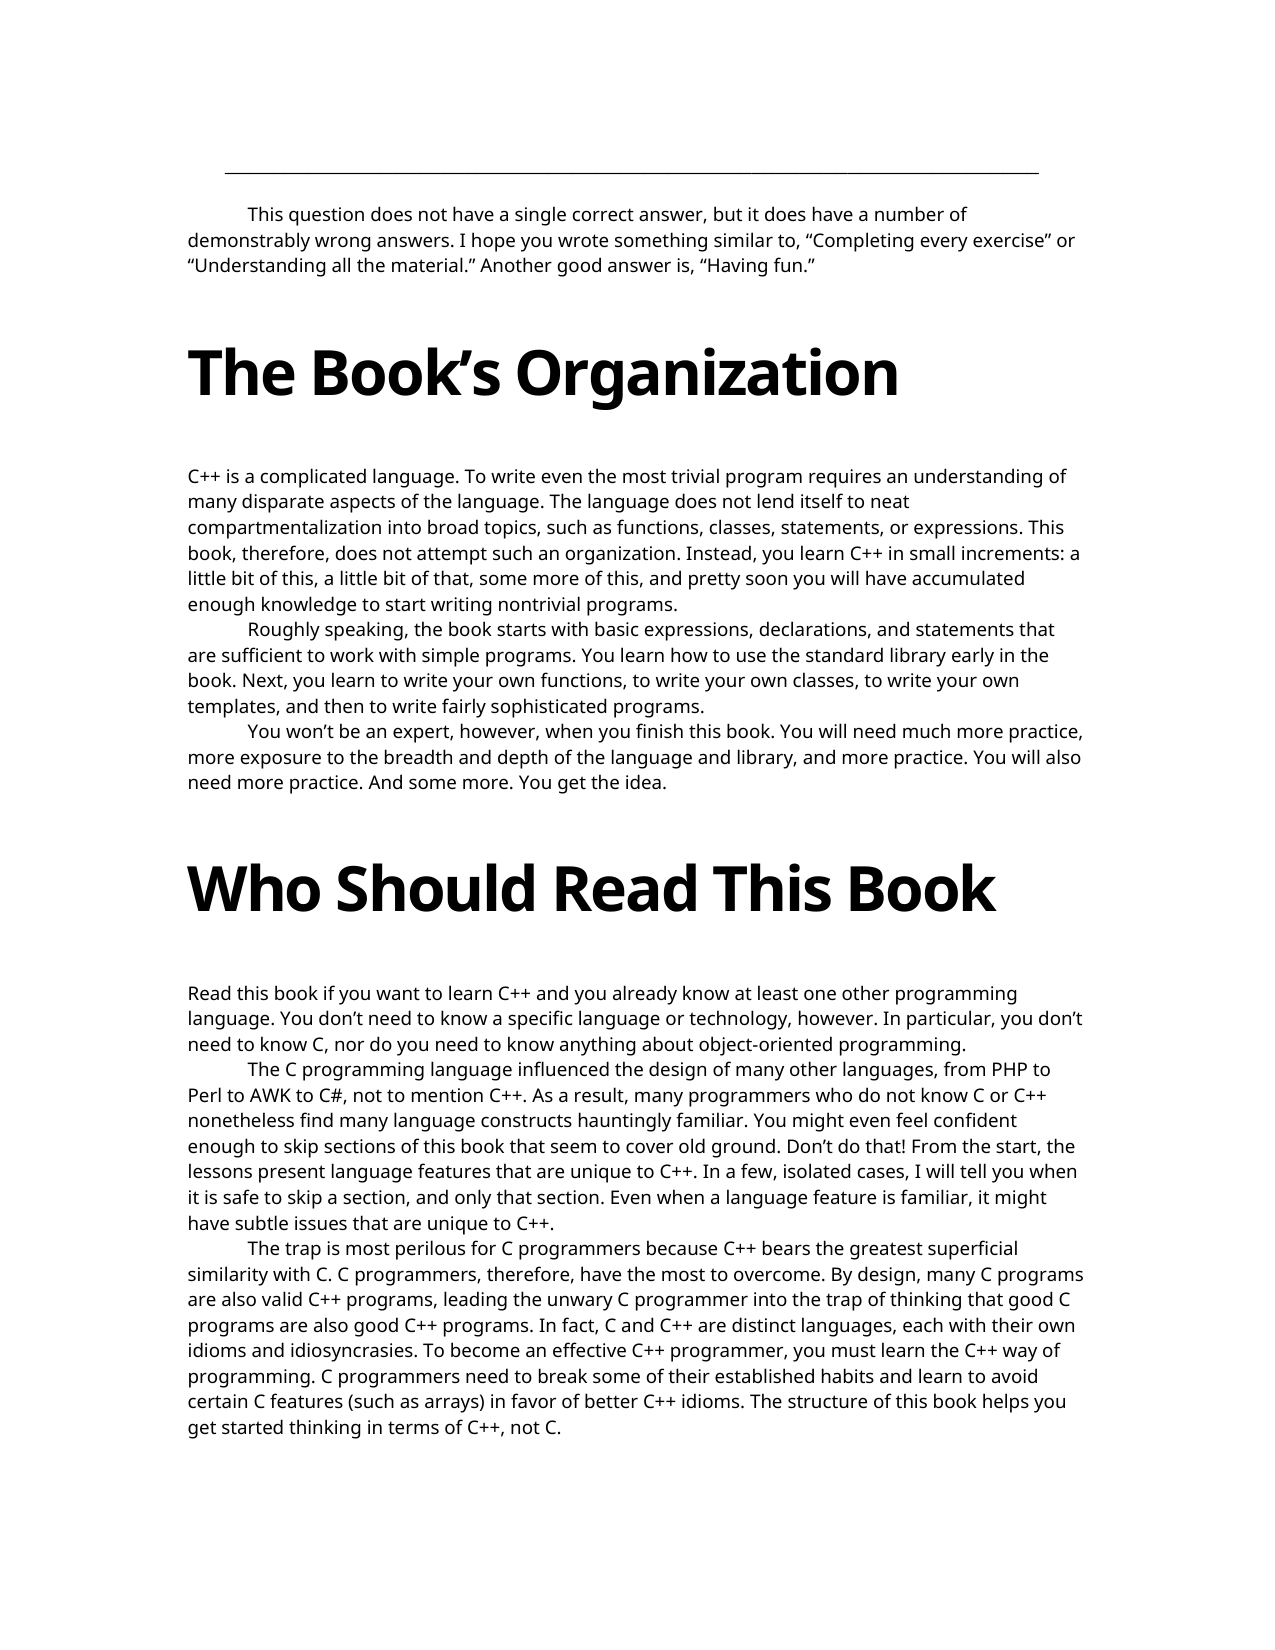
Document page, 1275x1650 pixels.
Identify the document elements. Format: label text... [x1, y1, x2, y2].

text Who Should Read This Book [187, 845, 1087, 930]
text C++ is a complicated language. To write even the most trivial program requires an understanding of many disparate aspects of the language. The language does not lend itself to neat compartmentalization into broad topics, such as functions, classes, statements, or expressions. This book, therefore, does not attempt such an organization. Instead, you learn C++ in small increments: a little bit of this, a little bit of that, some more of this, and pretty soon you will have accumulated enough knowledge to start writing nontrivial programs. [187, 463, 1087, 616]
text Read this book if you want to learn C++ and you already know at least one other programming language. You don’t need to know a specific language or technology, however. In particular, you don’t need to know C, nor do you need to know anything about object-oriented programming. [187, 980, 1087, 1057]
text This question does not have a single correct answer, but it does have a number of demonstrably wrong answers. I hope you wrote something similar to, “Completing every exercise” or “Understanding all the material.” Another good answer is, “Having fun.” [187, 202, 1087, 278]
text The trap is most perilous for C programmers because C++ bears the greatest superficial similarity with C. C programmers, therefore, have the most to overcome. By design, many C programs are also valid C++ programs, leading the unwary C programmer into the trap of thinking that good C programs are also good C++ programs. In fact, C and C++ are distinct languages, each with their own idioms and idiosyncrasies. To become an effective C++ programmer, you must learn the C++ way of programming. C programmers need to break some of their established habits and learn to avoid certain C features (such as arrays) in favor of better C++ idioms. The structure of this book helps you get started thinking in terms of C++, not C. [187, 1235, 1087, 1439]
text Roughly speaking, the book starts with basic expressions, declarations, and statements that are sufficient to work with simple programs. You learn how to use the standard library early in the book. Next, you learn to write your own functions, to write your own classes, to write your own templates, and then to write fairly sophisticated programs. [187, 616, 1087, 718]
text You won’t be an expert, however, when you finish this book. You will need much more practice, more exposure to the breadth and depth of the language and library, and more practice. You will also need more practice. And some more. You get the idea. [187, 718, 1087, 795]
text ____________________________________________________________________ [225, 150, 1087, 177]
text The Book’s Organization [187, 328, 1087, 413]
text The C programming language influenced the design of many other languages, from PHP to Perl to AWK to C#, not to mention C++. As a result, many programmers who do not know C or C++ nonetheless find many language constructs hauntingly familiar. You might even feel confident enough to skip sections of this book that seem to cover old ground. Don’t do that! From the start, the lessons present language features that are unique to C++. In a few, isolated cases, I will tell you when it is safe to skip a section, and only that section. Even when a language feature is familiar, it might have subtle issues that are unique to C++. [187, 1057, 1087, 1235]
